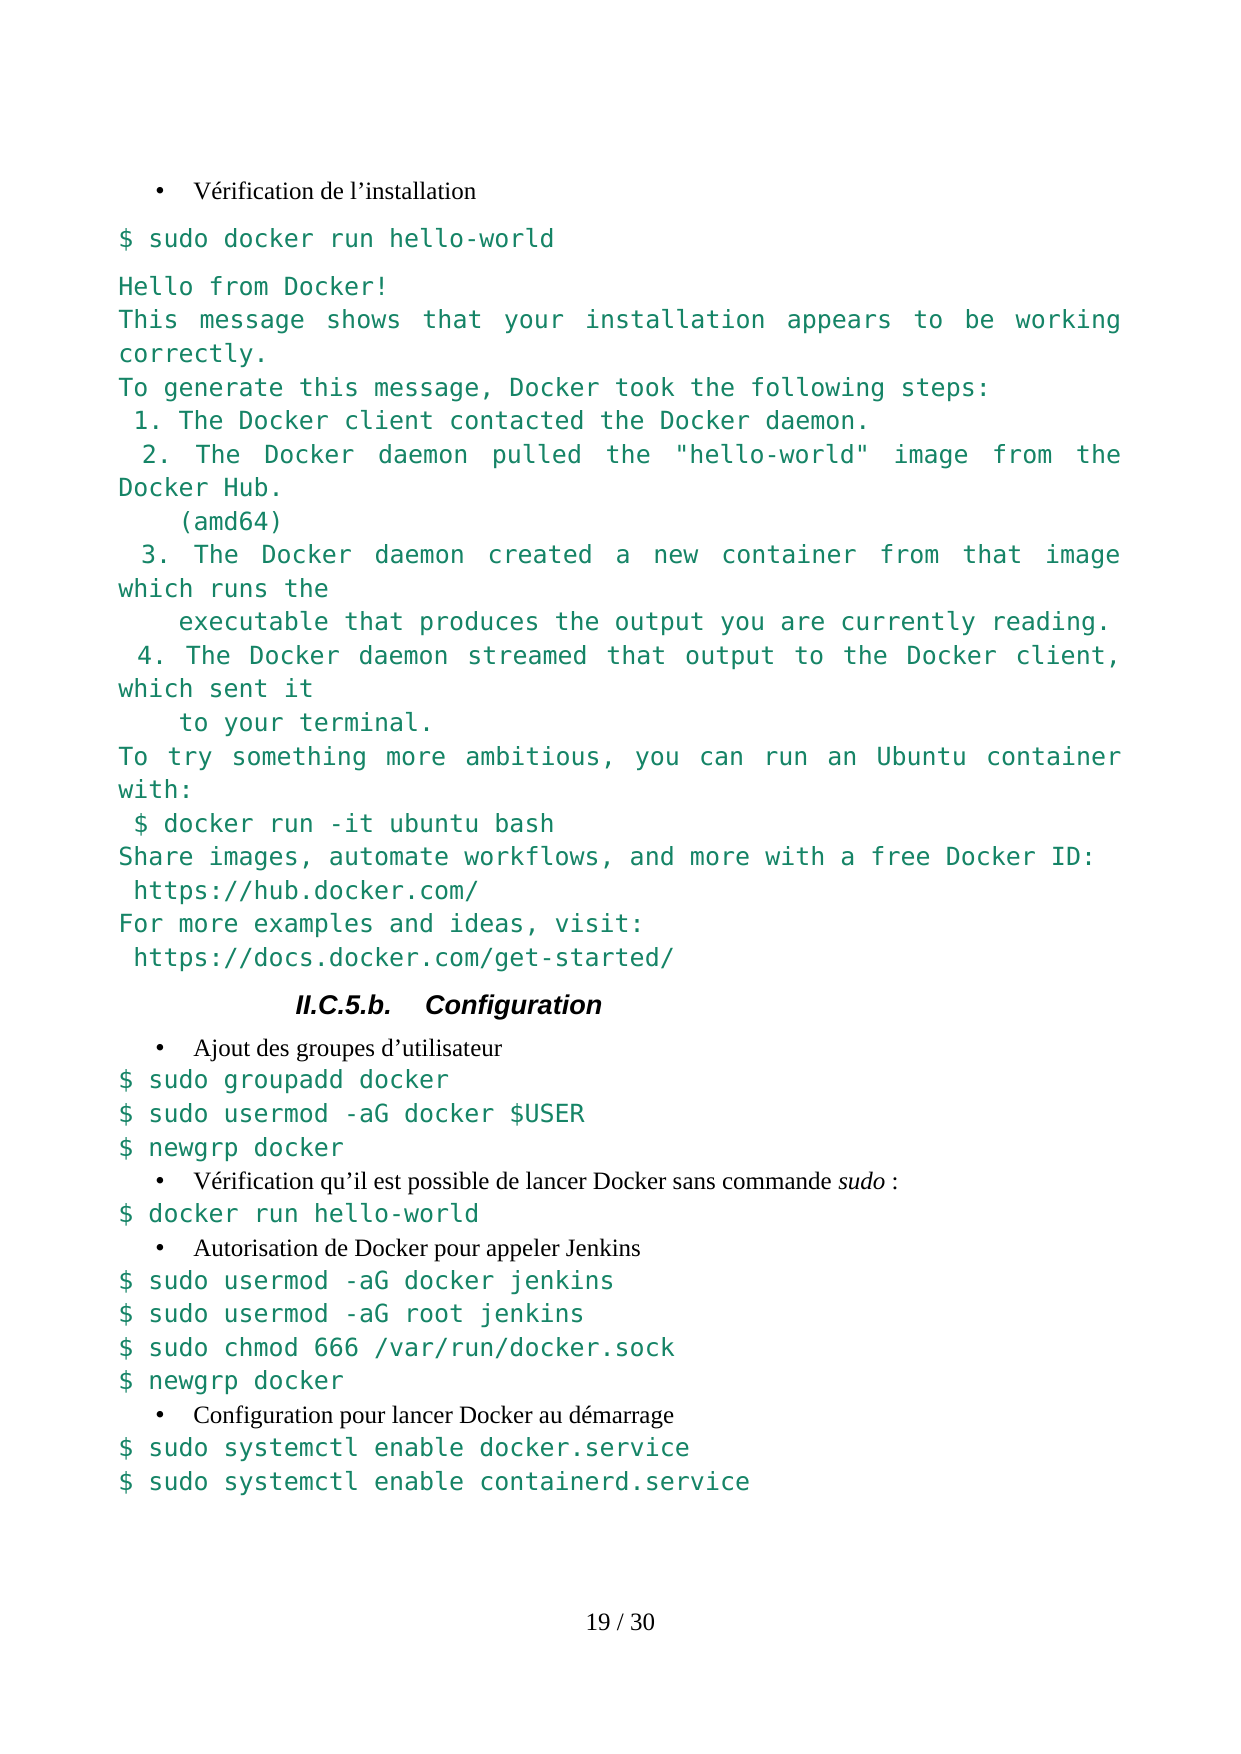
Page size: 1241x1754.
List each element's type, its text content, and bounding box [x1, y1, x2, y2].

text (amd64) [118, 507, 1122, 536]
text To try something more ambitious, you can run an Ubuntu container with: [118, 742, 1122, 804]
text $ sudo usermod -aG docker jenkins [118, 1266, 1122, 1295]
text $ sudo systemctl enable docker.service [118, 1433, 1122, 1462]
list Vérification qu’il est possible de lancer Docker sans commande sudo : [156, 1166, 1122, 1195]
text For more examples and ideas, visit: [118, 909, 1122, 938]
list Ajout des groupes d’utilisateur [156, 1033, 1122, 1061]
text https://hub.docker.com/ [118, 876, 1122, 905]
text 4. The Docker daemon streamed that output to the Docker client, which sent it [118, 641, 1122, 704]
text $ newgrp docker [118, 1133, 1122, 1162]
text $ sudo groupadd docker [118, 1066, 1122, 1095]
text $ sudo systemctl enable containerd.service [118, 1467, 1122, 1496]
text $ sudo usermod -aG docker $USER [118, 1099, 1122, 1128]
subtitle Configuration [118, 989, 1122, 1020]
text $ sudo chmod 666 /var/run/docker.sock [118, 1333, 1122, 1362]
text $ docker run hello-world [118, 1199, 1122, 1228]
text https://docs.docker.com/get-started/ [118, 943, 1122, 972]
text 2. The Docker daemon pulled the "hello-world" image from the Docker Hub. [118, 440, 1122, 502]
text 1. The Docker client contacted the Docker daemon. [118, 406, 1122, 435]
text to your terminal. [118, 708, 1122, 737]
list Autorisation de Docker pour appeler Jenkins [156, 1233, 1122, 1262]
text $ sudo docker run hello-world [118, 224, 1122, 253]
text executable that produces the output you are currently reading. [118, 607, 1122, 637]
text To generate this message, Docker took the following steps: [118, 373, 1122, 402]
text 3. The Docker daemon created a new container from that image which runs the [118, 540, 1122, 603]
text This message shows that your installation appears to be working correctly. [118, 306, 1122, 368]
text $ newgrp docker [118, 1367, 1122, 1396]
text $ docker run -it ubuntu bash [118, 809, 1122, 838]
list Vérification de l’installation [156, 176, 1122, 205]
text $ sudo usermod -aG root jenkins [118, 1299, 1122, 1329]
text Share images, automate workflows, and more with a free Docker ID: [118, 842, 1122, 871]
list Configuration pour lancer Docker au démarrage [156, 1400, 1122, 1429]
text Hello from Docker! [118, 272, 1122, 301]
